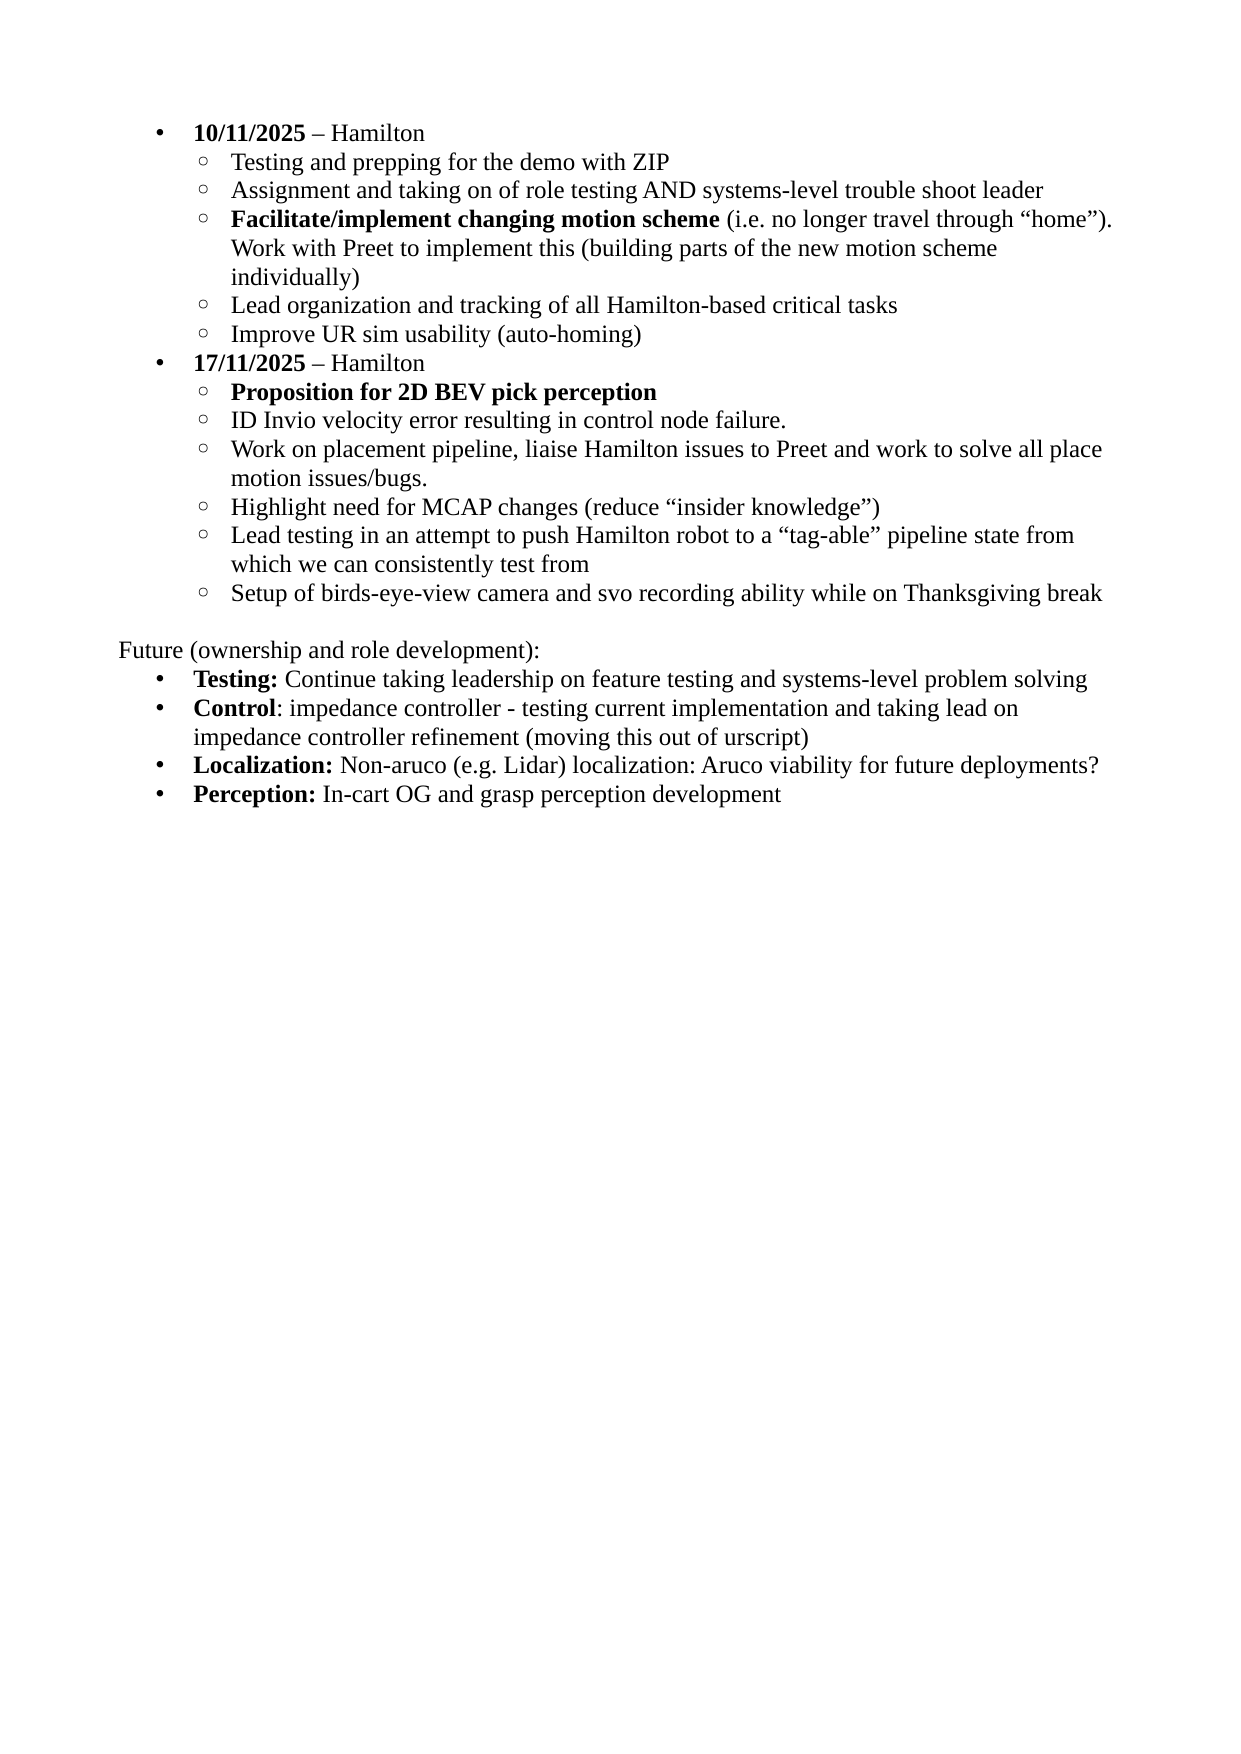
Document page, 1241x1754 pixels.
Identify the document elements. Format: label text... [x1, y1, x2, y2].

list ID Invio velocity error resulting in control node failure. [193, 406, 1122, 434]
list Assignment and taking on of role testing AND systems-level trouble shoot leader [193, 176, 1122, 204]
list Work on placement pipeline, liaise Hamilton issues to Preet and work to solve all place motion issues/bugs. [193, 434, 1122, 492]
list Localization: Non-aruco (e.g. Lidar) localization: Aruco viability for future deployments? [156, 751, 1122, 779]
list Testing and prepping for the demo with ZIP [193, 147, 1122, 176]
list Highlight need for MCAP changes (reduce “insider knowledge”) [193, 492, 1122, 521]
list 10/11/2025 – Hamilton [156, 118, 1122, 147]
list Setup of birds-eye-view camera and svo recording ability while on Thanksgiving break [193, 578, 1122, 607]
list Perception: In-cart OG and grasp perception development [156, 779, 1122, 837]
list Lead organization and tracking of all Hamilton-based critical tasks [193, 291, 1122, 319]
text Future (ownership and role development): [118, 636, 1122, 664]
list Proposition for 2D BEV pick perception [193, 377, 1122, 406]
list Testing: Continue taking leadership on feature testing and systems-level problem solving [156, 664, 1122, 693]
list 17/11/2025 – Hamilton [156, 348, 1122, 377]
list Lead testing in an attempt to push Hamilton robot to a “tag-able” pipeline state from which we can consistently test from [193, 521, 1122, 578]
list Control: impedance controller - testing current implementation and taking lead on impedance controller refinement (moving this out of urscript) [156, 693, 1122, 751]
list Improve UR sim usability (auto-homing) [193, 319, 1122, 348]
list Facilitate/implement changing motion scheme (i.e. no longer travel through “home”). Work with Preet to implement this (building parts of the new motion scheme individually) [193, 204, 1122, 291]
